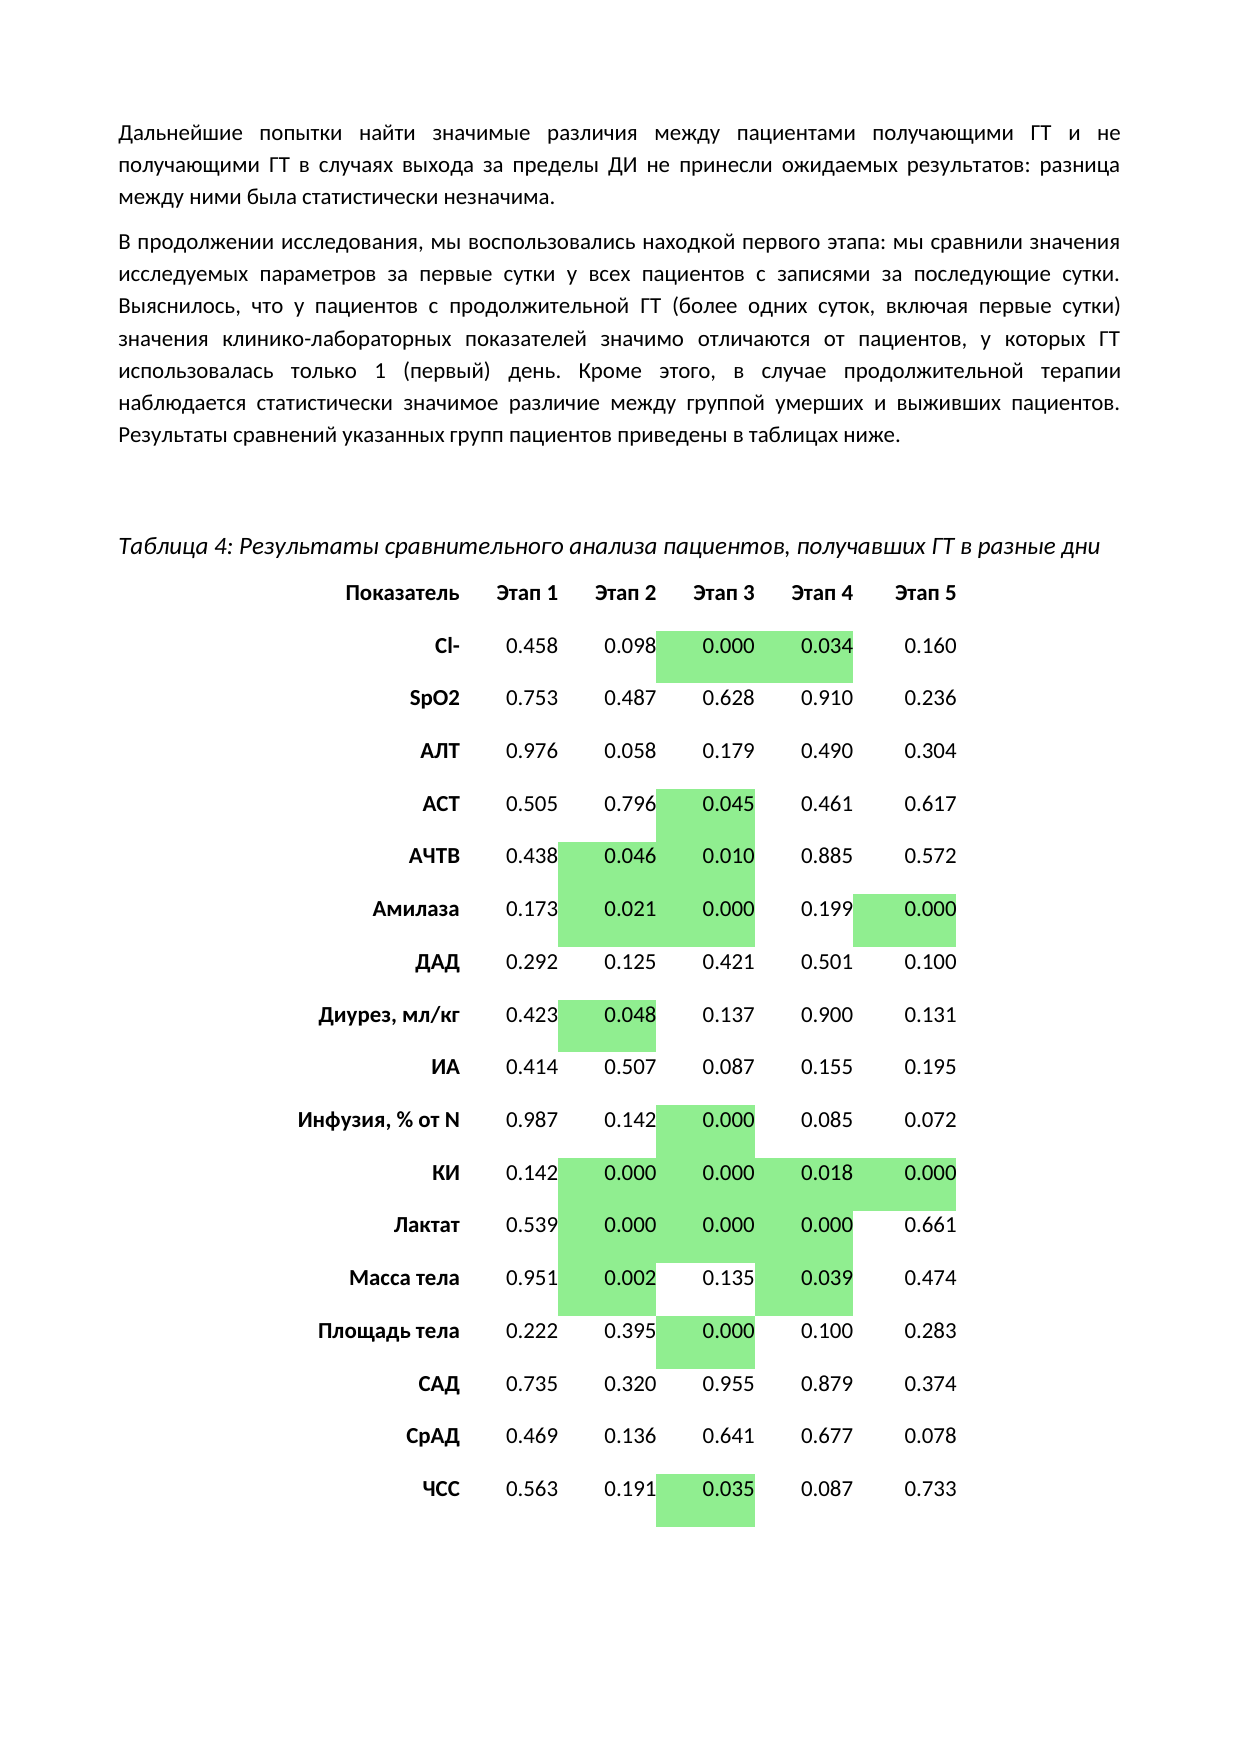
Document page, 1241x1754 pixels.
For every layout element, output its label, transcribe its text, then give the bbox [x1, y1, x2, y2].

table_cell 0,753 [460, 684, 558, 736]
table_cell 0,131 [853, 1000, 956, 1052]
table_cell 0,733 [853, 1474, 956, 1527]
table_cell 0,539 [460, 1211, 558, 1263]
table_cell 0,910 [755, 684, 853, 736]
table_cell 0,236 [853, 684, 956, 736]
table_cell 0,072 [853, 1105, 956, 1158]
table_header Этап 4 [755, 578, 853, 631]
table_cell 0,292 [460, 947, 558, 1000]
table_cell 0,487 [558, 684, 656, 736]
table_header Этап 1 [460, 578, 558, 631]
table_cell 0,000 [656, 894, 755, 947]
table_cell 0,195 [853, 1053, 956, 1105]
table_cell 0,000 [853, 1158, 956, 1211]
table_cell 0,501 [755, 947, 853, 1000]
table_cell 0,458 [460, 631, 558, 683]
table_cell АСТ [284, 789, 460, 842]
text Таблица 4: Результаты сравнительного анализа пациентов, получавших ГТ в разные дни [118, 531, 1122, 561]
table_cell 0,045 [656, 789, 755, 842]
table_cell 0,461 [755, 789, 853, 842]
table_cell 0,474 [853, 1263, 956, 1316]
table_cell 0,000 [558, 1158, 656, 1211]
table_cell 0,100 [755, 1316, 853, 1369]
table_cell САД [284, 1369, 460, 1421]
table_cell 0,735 [460, 1369, 558, 1421]
table_cell ИА [284, 1053, 460, 1105]
table_cell 0,505 [460, 789, 558, 842]
table_cell 0,142 [460, 1158, 558, 1211]
table_cell SpO2 [284, 684, 460, 736]
table_cell 0,490 [755, 736, 853, 789]
table_cell 0,976 [460, 736, 558, 789]
table_cell 0,135 [656, 1263, 755, 1316]
table_cell 0,000 [656, 1105, 755, 1158]
table_cell 0,955 [656, 1369, 755, 1421]
table_cell 0,423 [460, 1000, 558, 1052]
table_cell 0,125 [558, 947, 656, 1000]
table_cell 0,179 [656, 736, 755, 789]
table_cell 0,137 [656, 1000, 755, 1052]
table_cell 0,000 [755, 1211, 853, 1263]
table_cell СрАД [284, 1421, 460, 1474]
table_cell 0,035 [656, 1474, 755, 1527]
table_cell 0,563 [460, 1474, 558, 1527]
table_cell 0,085 [755, 1105, 853, 1158]
table_cell 0,000 [656, 1158, 755, 1211]
table_cell 0,010 [656, 842, 755, 894]
table_cell 0,002 [558, 1263, 656, 1316]
table_cell 0,617 [853, 789, 956, 842]
table_cell 0,136 [558, 1421, 656, 1474]
table_cell 0,661 [853, 1211, 956, 1263]
table_cell 0,034 [755, 631, 853, 683]
table_cell 0,021 [558, 894, 656, 947]
table_cell 0,414 [460, 1053, 558, 1105]
table_cell 0,000 [656, 1316, 755, 1369]
table_cell 0,173 [460, 894, 558, 947]
table_cell Масса тела [284, 1263, 460, 1316]
table_cell 0,951 [460, 1263, 558, 1316]
table_header Показатель [284, 578, 460, 631]
table_cell Площадь тела [284, 1316, 460, 1369]
table_cell Cl- [284, 631, 460, 683]
table_cell 0,900 [755, 1000, 853, 1052]
table_cell Амилаза [284, 894, 460, 947]
table_cell 0,018 [755, 1158, 853, 1211]
table_cell 0,100 [853, 947, 956, 1000]
table_cell 0,641 [656, 1421, 755, 1474]
table_cell 0,395 [558, 1316, 656, 1369]
table_cell 0,098 [558, 631, 656, 683]
table_cell 0,078 [853, 1421, 956, 1474]
table_cell Лактат [284, 1211, 460, 1263]
text Дальнейшие попытки найти значимые различия между пациентами получающими ГТ и не получающими ГТ в случаях выхода за пределы ДИ не принесли ожидаемых результатов: разница между ними была статистически незначима. [118, 118, 1122, 211]
table_cell 0,283 [853, 1316, 956, 1369]
table_cell 0,572 [853, 842, 956, 894]
table_cell 0,879 [755, 1369, 853, 1421]
table_cell 0,507 [558, 1053, 656, 1105]
table_header Этап 2 [558, 578, 656, 631]
table_cell 0,438 [460, 842, 558, 894]
table_header Этап 5 [853, 578, 956, 631]
table_cell 0,000 [558, 1211, 656, 1263]
table_cell Инфузия, % от N [284, 1105, 460, 1158]
table_cell 0,039 [755, 1263, 853, 1316]
table_cell 0,199 [755, 894, 853, 947]
table_cell 0,469 [460, 1421, 558, 1474]
table_cell 0,191 [558, 1474, 656, 1527]
table_cell ЧСС [284, 1474, 460, 1527]
table_cell 0,142 [558, 1105, 656, 1158]
table_cell 0,628 [656, 684, 755, 736]
table_cell 0,987 [460, 1105, 558, 1158]
table_header Этап 3 [656, 578, 755, 631]
table_cell Диурез, мл/кг [284, 1000, 460, 1052]
table_cell АЛТ [284, 736, 460, 789]
table_cell 0,796 [558, 789, 656, 842]
table_cell 0,087 [656, 1053, 755, 1105]
table_cell 0,222 [460, 1316, 558, 1369]
table_cell 0,000 [656, 1211, 755, 1263]
table_cell 0,058 [558, 736, 656, 789]
table_cell ДАД [284, 947, 460, 1000]
table_cell 0,048 [558, 1000, 656, 1052]
table_cell 0,421 [656, 947, 755, 1000]
table_cell КИ [284, 1158, 460, 1211]
table_cell 0,087 [755, 1474, 853, 1527]
table_cell 0,155 [755, 1053, 853, 1105]
table_cell 0,320 [558, 1369, 656, 1421]
table_cell 0,160 [853, 631, 956, 683]
table_cell 0,000 [853, 894, 956, 947]
table_cell 0,046 [558, 842, 656, 894]
table_cell 0,677 [755, 1421, 853, 1474]
table_cell 0,374 [853, 1369, 956, 1421]
table_cell 0,304 [853, 736, 956, 789]
text В продолжении исследования, мы воспользовались находкой первого этапа: мы сравнили значения исследуемых параметров за первые сутки у всех пациентов с записями за последующие сутки. Выяснилось, что у пациентов с продолжительной ГТ (более одних суток, включая первые сутки) значения клинико-лабораторных показателей значимо отличаются от пациентов, у которых ГТ использовалась только 1 (первый) день. Кроме этого, в случае продолжительной терапии наблюдается статистически значимое различие между группой умерших и выживших пациентов. Результаты сравнений указанных групп пациентов приведены в таблицах ниже. [118, 227, 1122, 448]
table_cell АЧТВ [284, 842, 460, 894]
table_cell 0,885 [755, 842, 853, 894]
table_cell 0,000 [656, 631, 755, 683]
